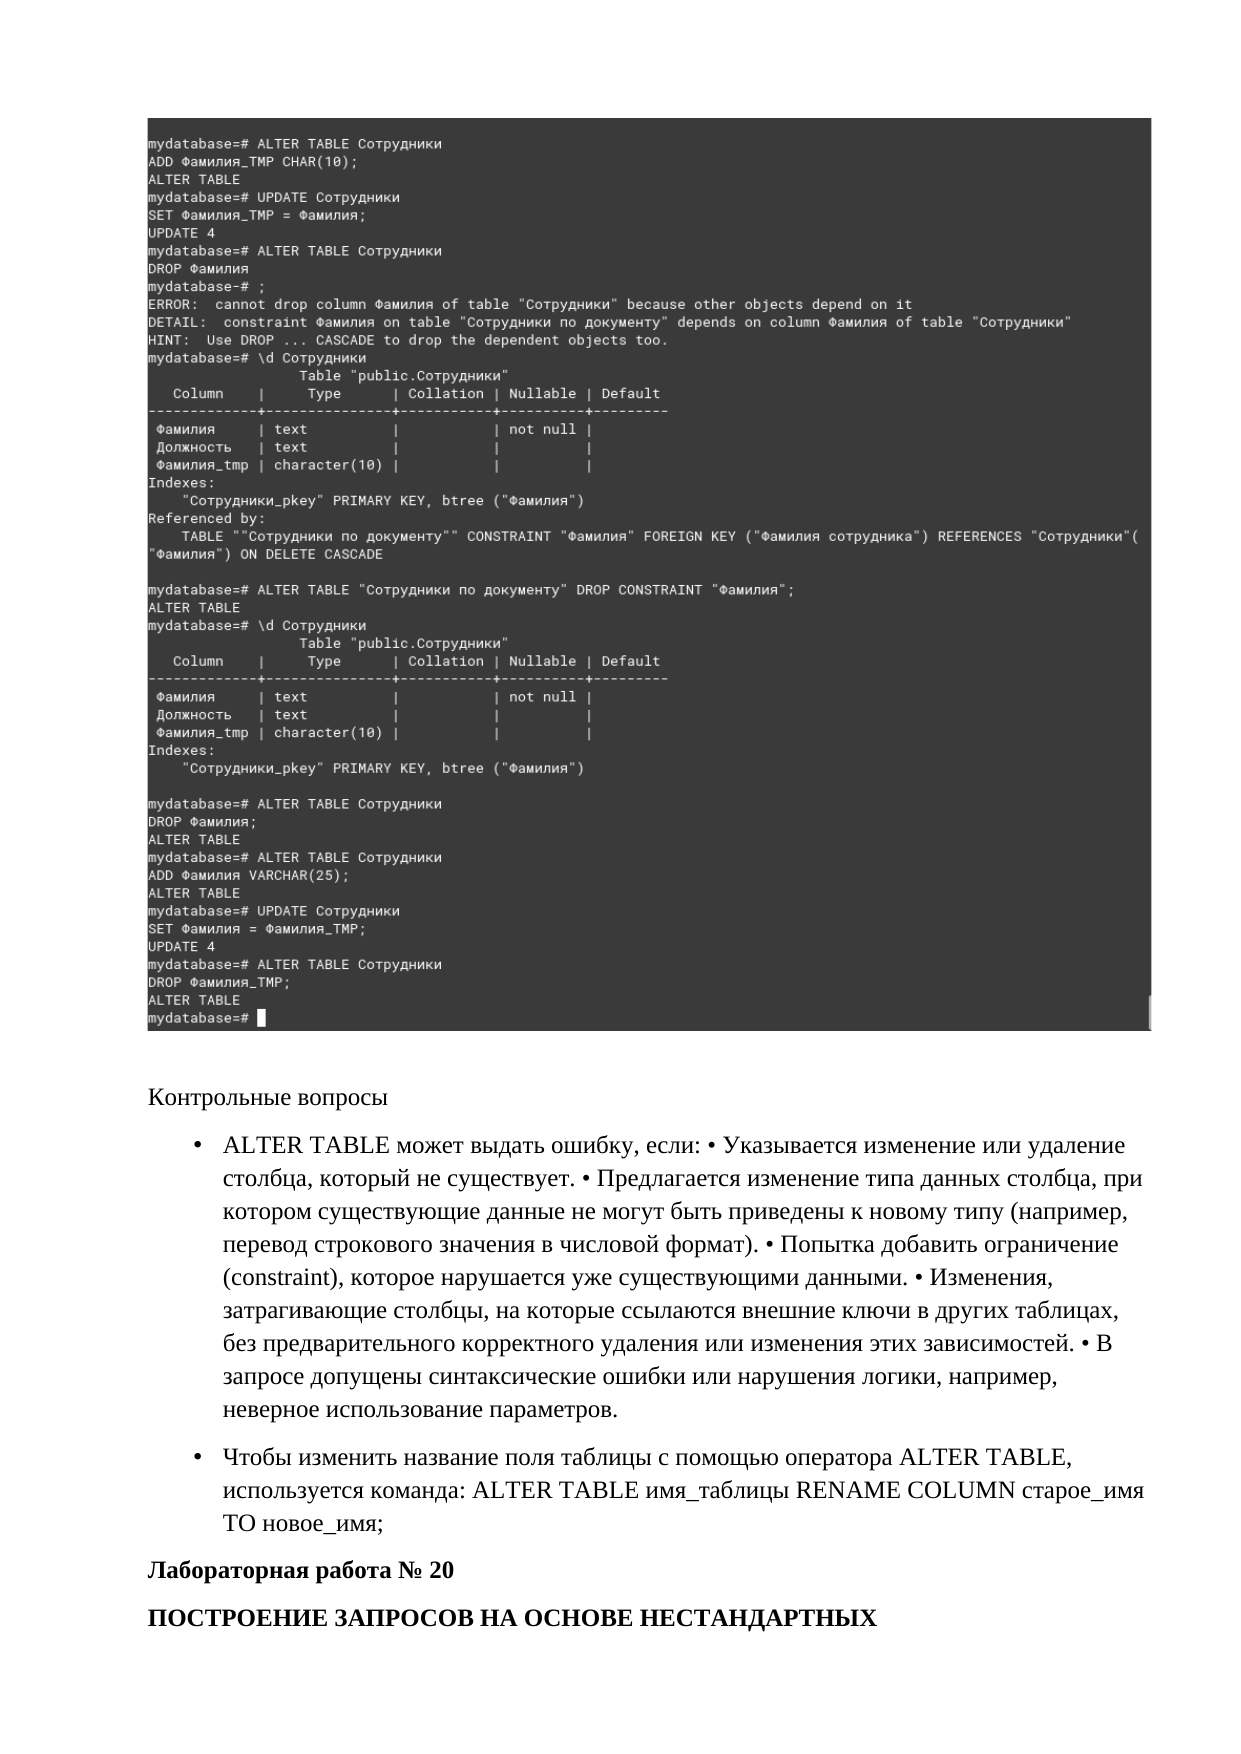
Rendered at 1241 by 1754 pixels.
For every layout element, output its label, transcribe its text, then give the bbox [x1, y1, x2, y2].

picture [147, 118, 1152, 1031]
text ПОСТРОЕНИЕ ЗАПРОСОВ НА ОСНОВЕ НЕСТАНДАРТНЫХ [148, 1603, 1152, 1632]
list ALTER TABLE может выдать ошибку, если: • Указывается изменение или удаление столбца, который не существует. • Предлагается изменение типа данных столбца, при котором существующие данные не могут быть приведены к новому типу (например, перевод строкового значения в числовой формат). • Попытка добавить ограничение (constraint), которое нарушается уже существующими данными. • Изменения, затрагивающие столбцы, на которые ссылаются внешние ключи в других таблицах, без предварительного корректного удаления или изменения этих зависимостей. • В запросе допущены синтаксические ошибки или нарушения логики, например, неверное использование параметров. [193, 1130, 1152, 1423]
list Чтобы изменить название поля таблицы с помощью оператора ALTER TABLE, используется команда: ALTER TABLE имя_таблицы RENAME COLUMN старое_имя TO новое_имя; [193, 1442, 1152, 1537]
text Контрольные вопросы [148, 1082, 1152, 1111]
text Лабораторная работа № 20 [148, 1556, 1152, 1584]
